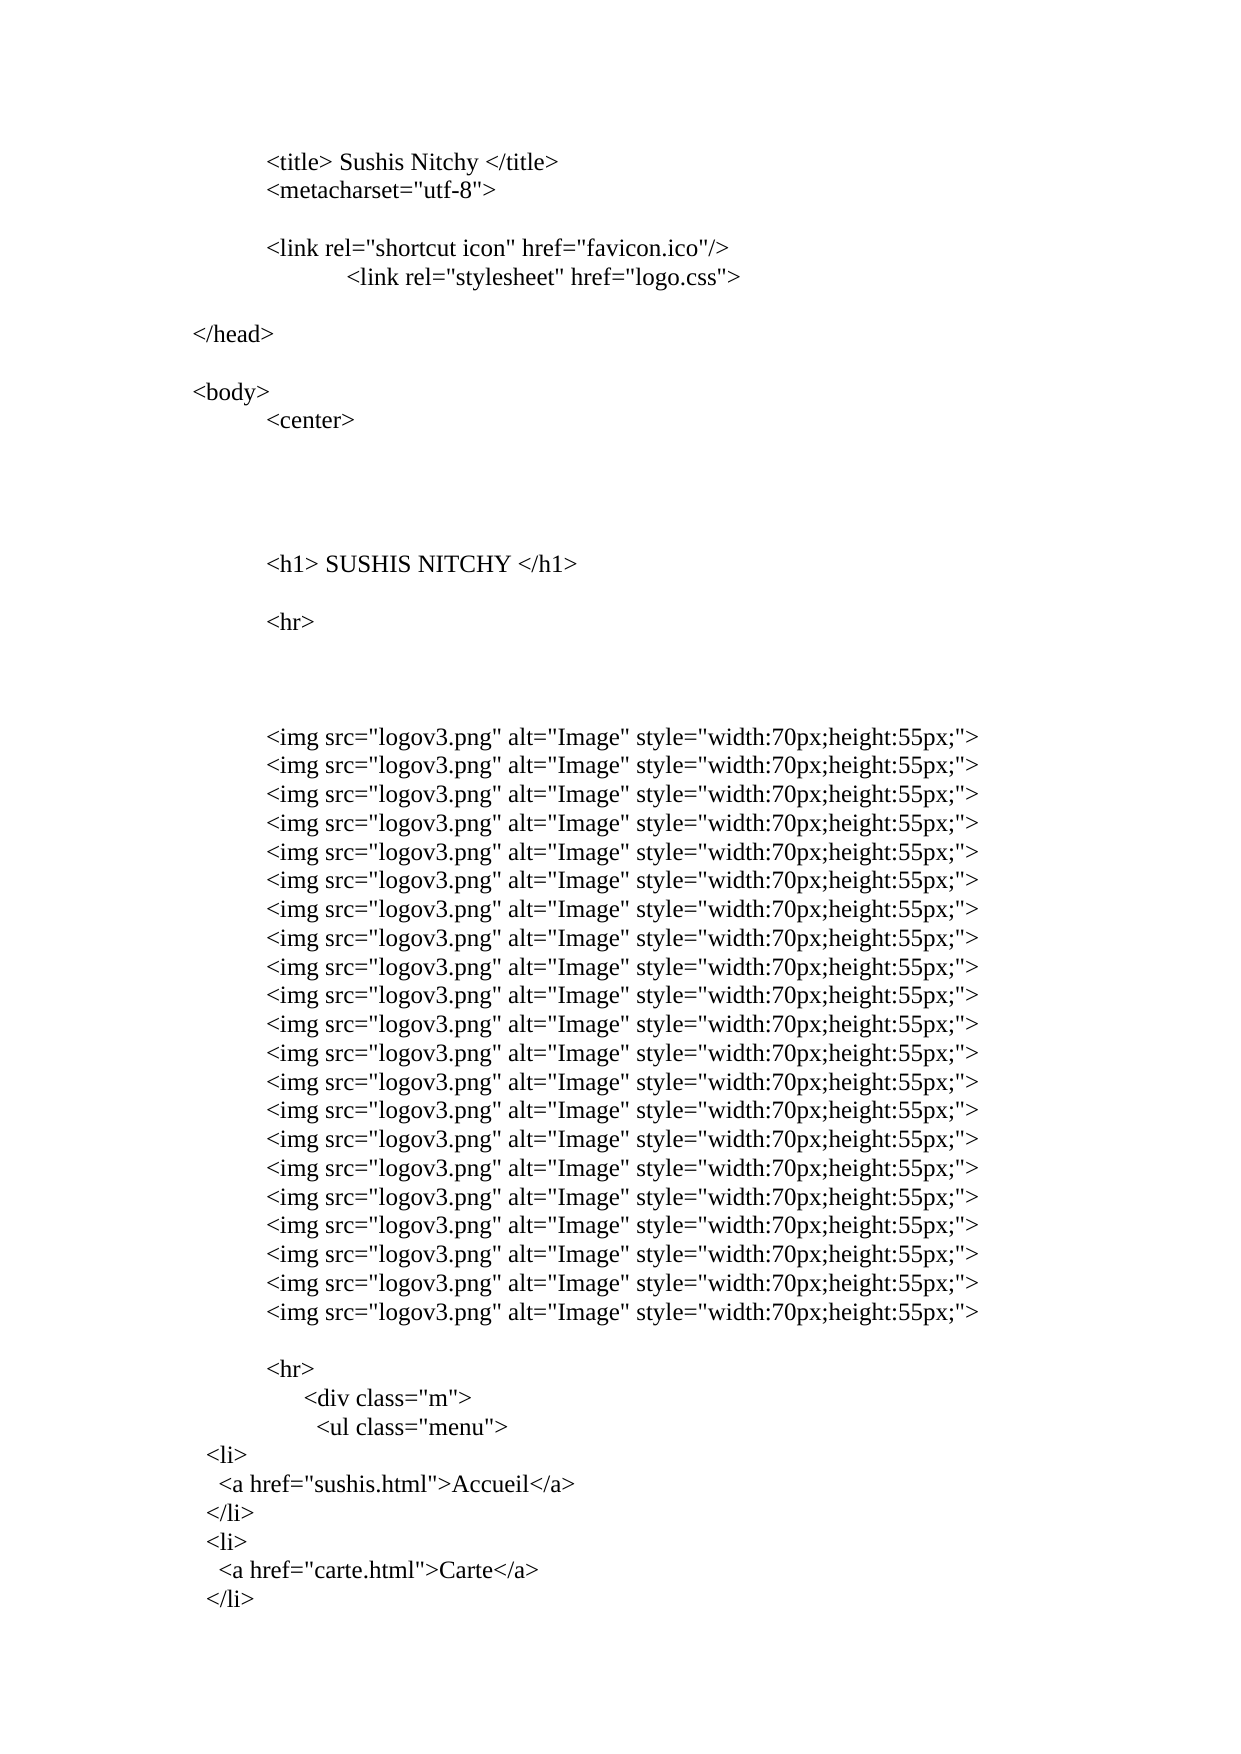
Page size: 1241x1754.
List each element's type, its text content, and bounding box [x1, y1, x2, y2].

text <title> Sushis Nitchy </title> [118, 147, 1122, 176]
text <li> [118, 1527, 1122, 1556]
text <div class="m"> [118, 1383, 1122, 1412]
text <hr> [118, 607, 1122, 636]
text <li> [118, 1441, 1122, 1469]
text <img src="logov3.png" alt="Image" style="width:70px;height:55px;"> [118, 923, 1122, 952]
text <img src="logov3.png" alt="Image" style="width:70px;height:55px;"> [118, 1268, 1122, 1297]
text <img src="logov3.png" alt="Image" style="width:70px;height:55px;"> [118, 1182, 1122, 1211]
text <img src="logov3.png" alt="Image" style="width:70px;height:55px;"> [118, 1297, 1122, 1326]
text <img src="logov3.png" alt="Image" style="width:70px;height:55px;"> [118, 1211, 1122, 1239]
text <link rel="shortcut icon" href="favicon.ico"/> [118, 233, 1122, 262]
text <img src="logov3.png" alt="Image" style="width:70px;height:55px;"> [118, 952, 1122, 981]
text <a href="sushis.html">Accueil</a> [118, 1469, 1122, 1498]
text <img src="logov3.png" alt="Image" style="width:70px;height:55px;"> [118, 981, 1122, 1009]
text <center> [118, 406, 1122, 434]
text <img src="logov3.png" alt="Image" style="width:70px;height:55px;"> [118, 894, 1122, 923]
text <hr> [118, 1354, 1122, 1383]
text <img src="logov3.png" alt="Image" style="width:70px;height:55px;"> [118, 1067, 1122, 1096]
text <img src="logov3.png" alt="Image" style="width:70px;height:55px;"> [118, 866, 1122, 894]
text <ul class="menu"> [118, 1412, 1122, 1441]
text <metacharset="utf-8"> [118, 176, 1122, 204]
text <img src="logov3.png" alt="Image" style="width:70px;height:55px;"> [118, 1096, 1122, 1124]
text <link rel="stylesheet" href="logo.css"> [118, 262, 1122, 291]
text <img src="logov3.png" alt="Image" style="width:70px;height:55px;"> [118, 779, 1122, 808]
text </head> [118, 319, 1122, 348]
text <img src="logov3.png" alt="Image" style="width:70px;height:55px;"> [118, 837, 1122, 866]
text <img src="logov3.png" alt="Image" style="width:70px;height:55px;"> [118, 1239, 1122, 1268]
text <img src="logov3.png" alt="Image" style="width:70px;height:55px;"> [118, 808, 1122, 837]
text </li> [118, 1584, 1122, 1613]
text <img src="logov3.png" alt="Image" style="width:70px;height:55px;"> [118, 1153, 1122, 1182]
text <img src="logov3.png" alt="Image" style="width:70px;height:55px;"> [118, 722, 1122, 751]
text <img src="logov3.png" alt="Image" style="width:70px;height:55px;"> [118, 751, 1122, 779]
text <a href="carte.html">Carte</a> [118, 1556, 1122, 1584]
text <img src="logov3.png" alt="Image" style="width:70px;height:55px;"> [118, 1038, 1122, 1067]
text </li> [118, 1498, 1122, 1527]
text <img src="logov3.png" alt="Image" style="width:70px;height:55px;"> [118, 1124, 1122, 1153]
text <body> [118, 377, 1122, 406]
text <h1> SUSHIS NITCHY </h1> [118, 549, 1122, 578]
text <img src="logov3.png" alt="Image" style="width:70px;height:55px;"> [118, 1009, 1122, 1038]
